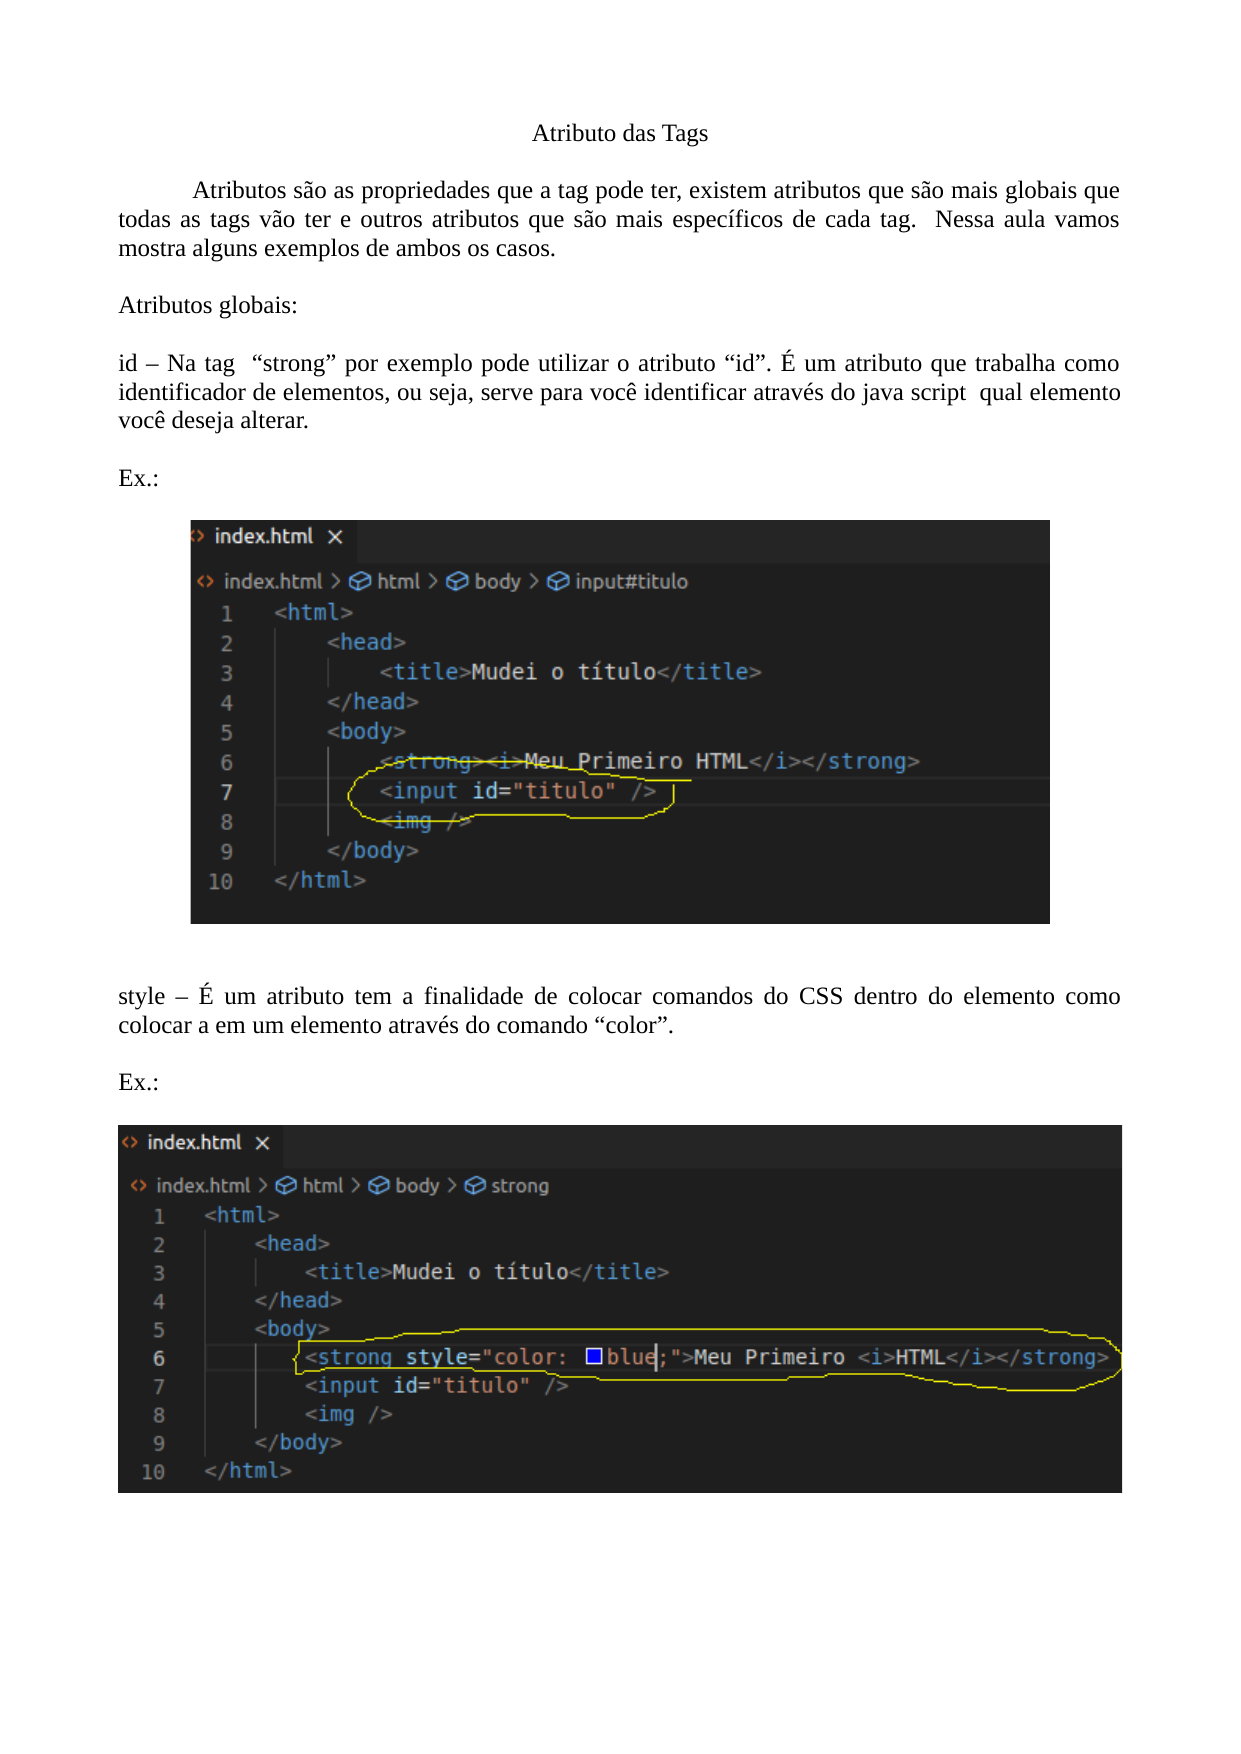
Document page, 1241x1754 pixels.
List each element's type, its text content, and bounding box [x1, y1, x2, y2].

picture [118, 1125, 1123, 1493]
text Atributo das Tags [118, 118, 1122, 147]
picture [190, 520, 1050, 924]
text style – É um atributo tem a finalidade de colocar comandos do CSS dentro do elemento como colocar a em um elemento através do comando “color”. [118, 981, 1122, 1039]
text Atributos globais: [118, 291, 1122, 319]
text Atributos são as propriedades que a tag pode ter, existem atributos que são mais globais que todas as tags vão ter e outros atributos que são mais específicos de cada tag. Nessa aula vamos mostra alguns exemplos de ambos os casos. [118, 176, 1122, 262]
text id – Na tag “strong” por exemplo pode utilizar o atributo “id”. É um atributo que trabalha como identificador de elementos, ou seja, serve para você identificar através do java script qual elemento você deseja alterar. [118, 348, 1122, 434]
text Ex.: [118, 463, 1122, 492]
text Ex.: [118, 1067, 1122, 1096]
